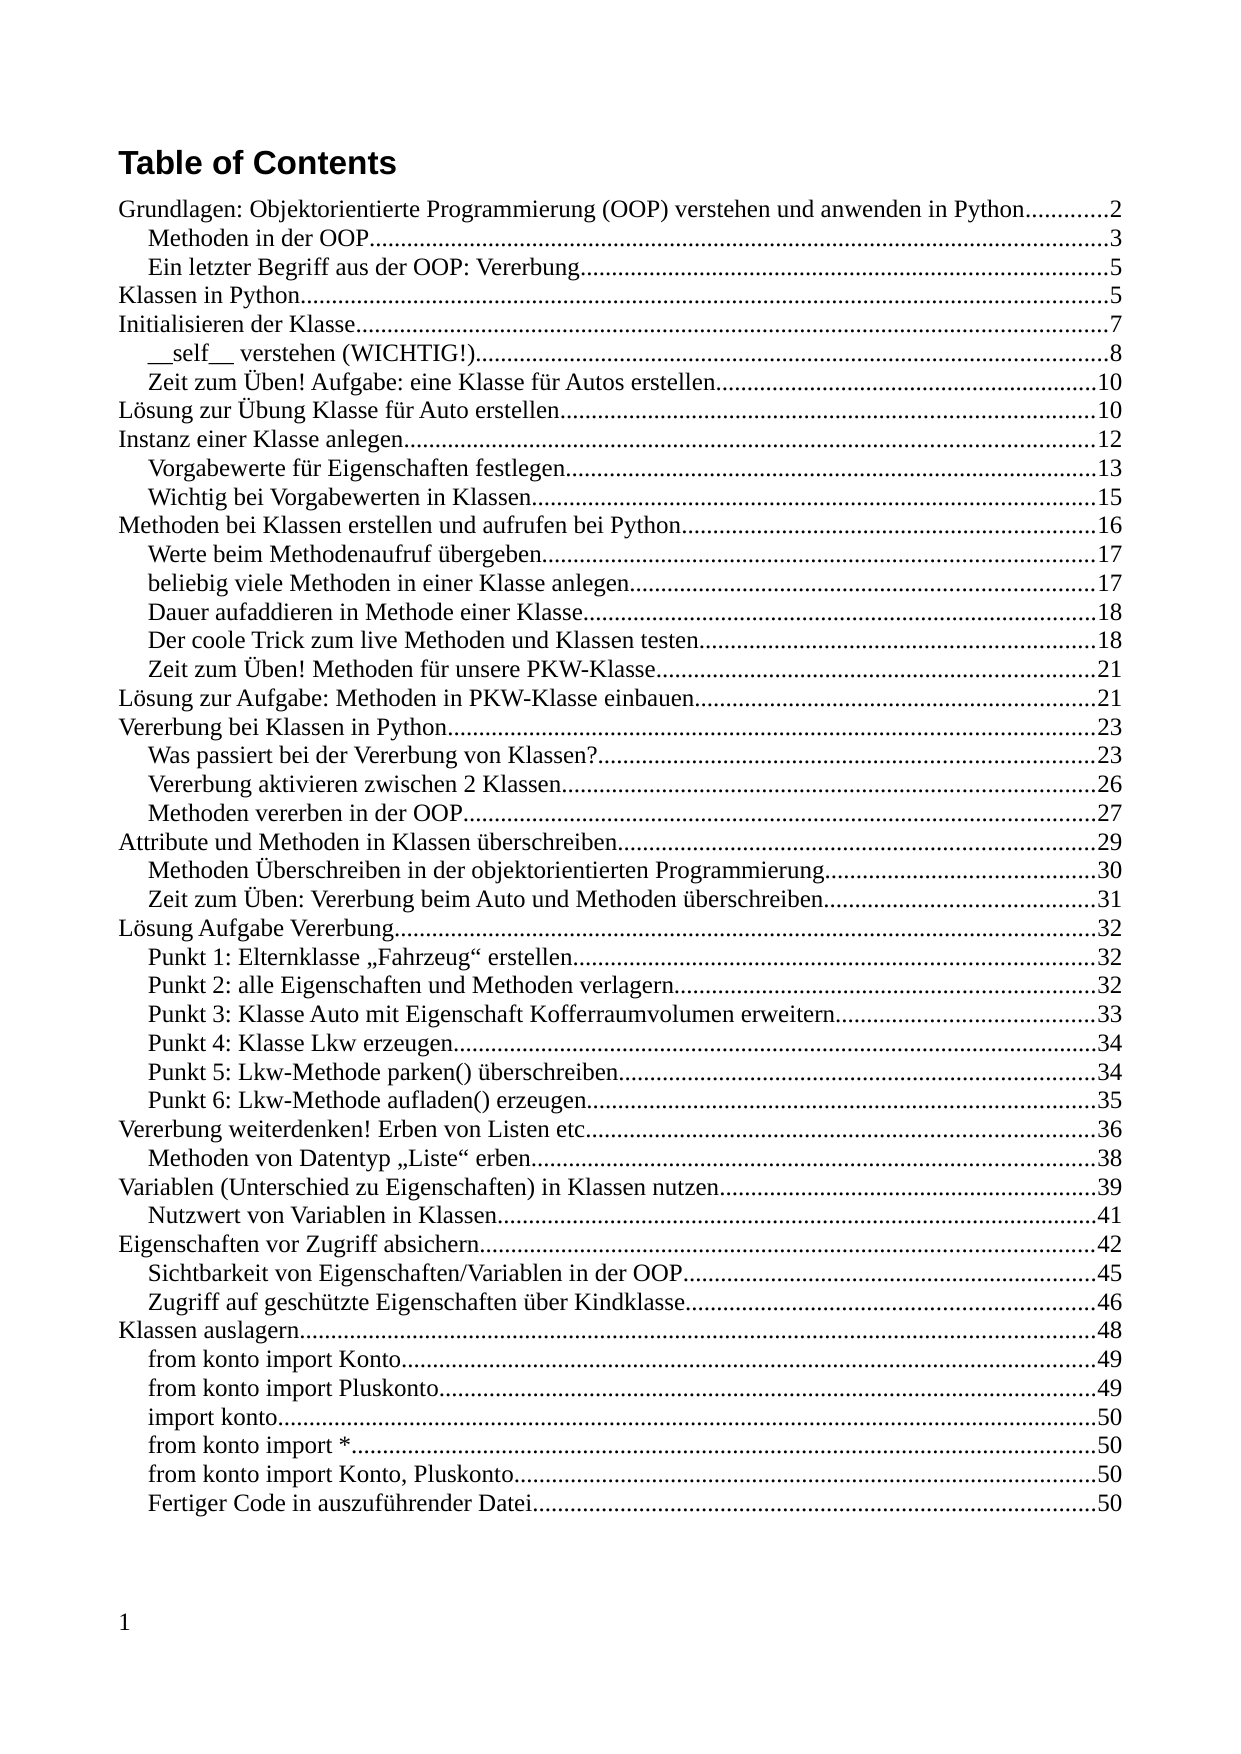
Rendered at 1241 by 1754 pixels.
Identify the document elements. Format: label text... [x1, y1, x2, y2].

text import konto 50 [148, 1402, 1122, 1430]
text Variablen (Unterschied zu Eigenschaften) in Klassen nutzen 39 [118, 1172, 1122, 1200]
text Werte beim Methodenaufruf übergeben 17 [148, 539, 1122, 568]
text Ein letzter Begriff aus der OOP: Vererbung 5 [148, 252, 1122, 280]
text Punkt 4: Klasse Lkw erzeugen 34 [148, 1028, 1122, 1057]
text Methoden vererben in der OOP 27 [148, 798, 1122, 827]
text Klassen in Python 5 [118, 280, 1122, 309]
text Initialisieren der Klasse 7 [118, 309, 1122, 338]
text __self__ verstehen (WICHTIG!) 8 [148, 338, 1122, 367]
text Punkt 2: alle Eigenschaften und Methoden verlagern 32 [148, 970, 1122, 999]
text Fertiger Code in auszuführender Datei 50 [148, 1488, 1122, 1517]
text Vererbung bei Klassen in Python 23 [118, 712, 1122, 740]
text Eigenschaften vor Zugriff absichern 42 [118, 1229, 1122, 1258]
text Zeit zum Üben! Methoden für unsere PKW-Klasse 21 [148, 654, 1122, 683]
text Dauer aufaddieren in Methode einer Klasse 18 [148, 597, 1122, 625]
text Zugriff auf geschützte Eigenschaften über Kindklasse 46 [148, 1287, 1122, 1315]
text Lösung Aufgabe Vererbung 32 [118, 913, 1122, 942]
text Methoden in der OOP 3 [148, 223, 1122, 252]
text Wichtig bei Vorgabewerten in Klassen 15 [148, 482, 1122, 510]
text from konto import Konto, Pluskonto 50 [148, 1459, 1122, 1488]
text Grundlagen: Objektorientierte Programmierung (OOP) verstehen und anwenden in Python 2 [118, 194, 1122, 223]
text Attribute und Methoden in Klassen überschreiben 29 [118, 827, 1122, 855]
text Was passiert bei der Vererbung von Klassen? 23 [148, 740, 1122, 769]
text Sichtbarkeit von Eigenschaften/Variablen in der OOP 45 [148, 1258, 1122, 1287]
text from konto import Pluskonto 49 [148, 1373, 1122, 1402]
text Instanz einer Klasse anlegen 12 [118, 424, 1122, 453]
text Vererbung aktivieren zwischen 2 Klassen 26 [148, 769, 1122, 798]
text Vorgabewerte für Eigenschaften festlegen 13 [148, 453, 1122, 482]
text Zeit zum Üben! Aufgabe: eine Klasse für Autos erstellen 10 [148, 367, 1122, 395]
text from konto import * 50 [148, 1430, 1122, 1459]
text beliebig viele Methoden in einer Klasse anlegen 17 [148, 568, 1122, 597]
text Zeit zum Üben: Vererbung beim Auto und Methoden überschreiben 31 [148, 884, 1122, 913]
subtitle Table of Contents [118, 143, 1122, 182]
text Klassen auslagern 48 [118, 1315, 1122, 1344]
text Punkt 6: Lkw-Methode aufladen() erzeugen 35 [148, 1085, 1122, 1114]
text Punkt 3: Klasse Auto mit Eigenschaft Kofferraumvolumen erweitern 33 [148, 999, 1122, 1028]
text Lösung zur Übung Klasse für Auto erstellen 10 [118, 395, 1122, 424]
text Methoden Überschreiben in der objektorientierten Programmierung 30 [148, 855, 1122, 884]
text Der coole Trick zum live Methoden und Klassen testen 18 [148, 625, 1122, 654]
text Vererbung weiterdenken! Erben von Listen etc. 36 [118, 1114, 1122, 1143]
text from konto import Konto 49 [148, 1344, 1122, 1373]
text Lösung zur Aufgabe: Methoden in PKW-Klasse einbauen 21 [118, 683, 1122, 712]
text Nutzwert von Variablen in Klassen 41 [148, 1200, 1122, 1229]
text Punkt 1: Elternklasse „Fahrzeug“ erstellen 32 [148, 942, 1122, 970]
text Punkt 5: Lkw-Methode parken() überschreiben 34 [148, 1057, 1122, 1085]
text Methoden von Datentyp „Liste“ erben 38 [148, 1143, 1122, 1172]
text Methoden bei Klassen erstellen und aufrufen bei Python 16 [118, 510, 1122, 539]
